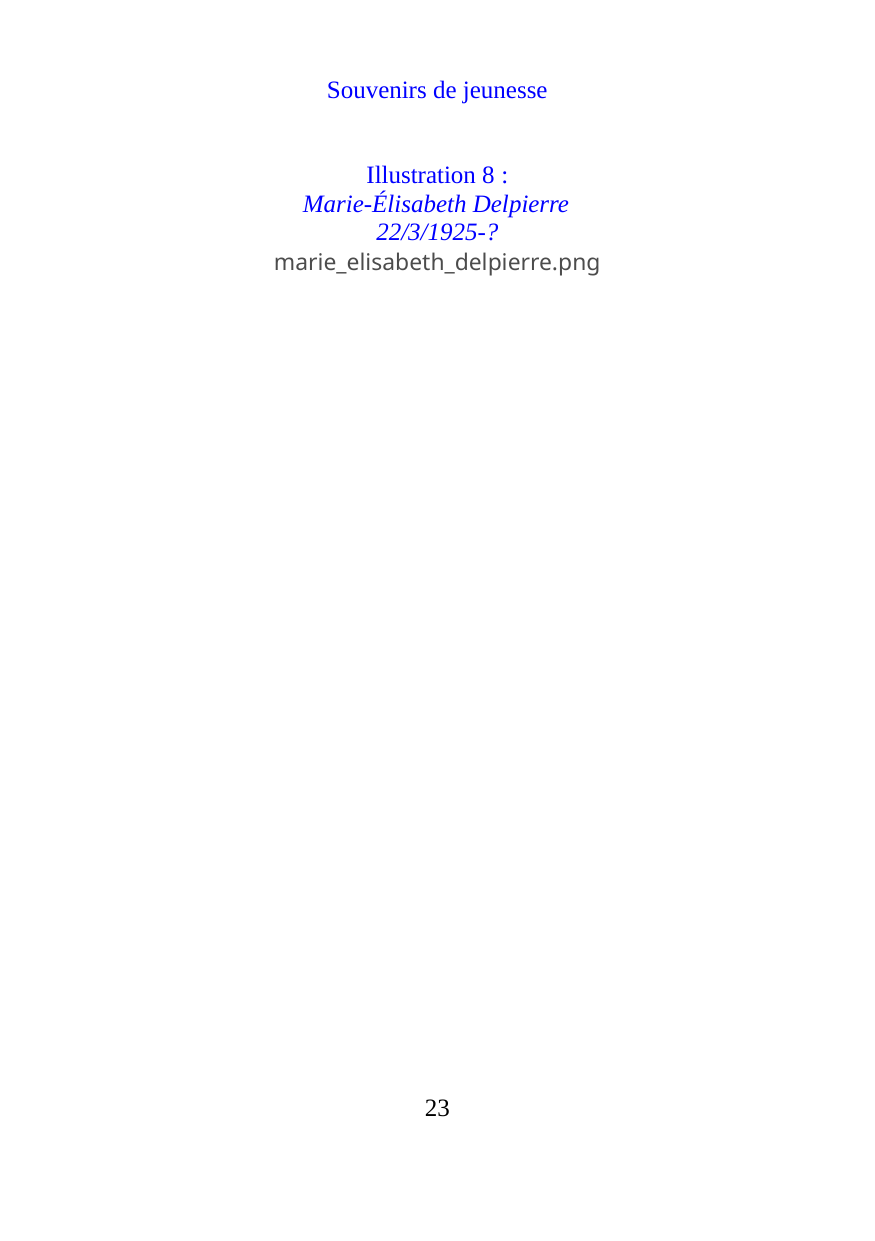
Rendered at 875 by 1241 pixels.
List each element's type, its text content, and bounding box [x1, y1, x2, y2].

text marie_elisabeth_delpierre.png [118, 246, 756, 277]
text 22/3/1925-? [118, 217, 756, 246]
text Marie-Élisabeth Delpierre [118, 189, 756, 217]
text Illustration 8 : [118, 160, 756, 189]
